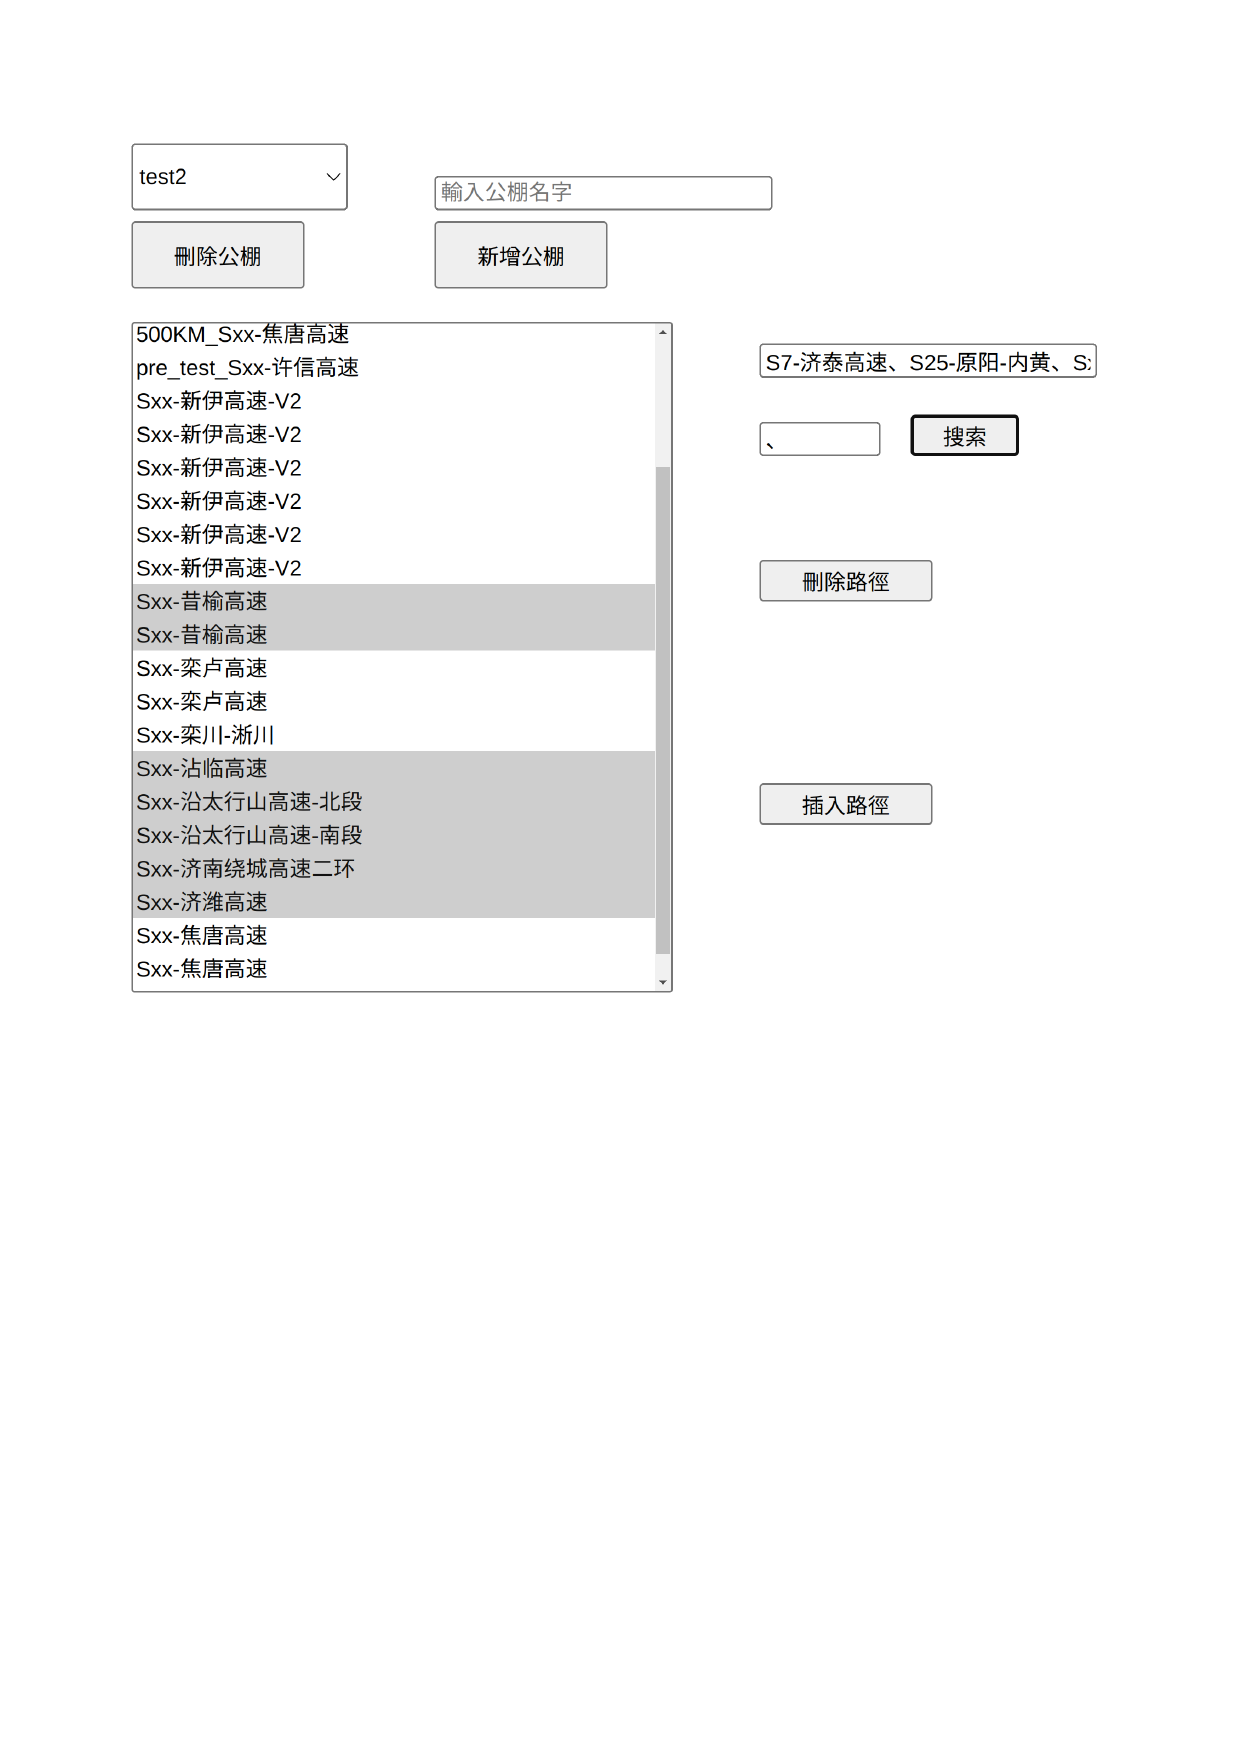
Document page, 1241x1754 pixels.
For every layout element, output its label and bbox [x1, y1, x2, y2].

picture [118, 118, 1123, 1024]
